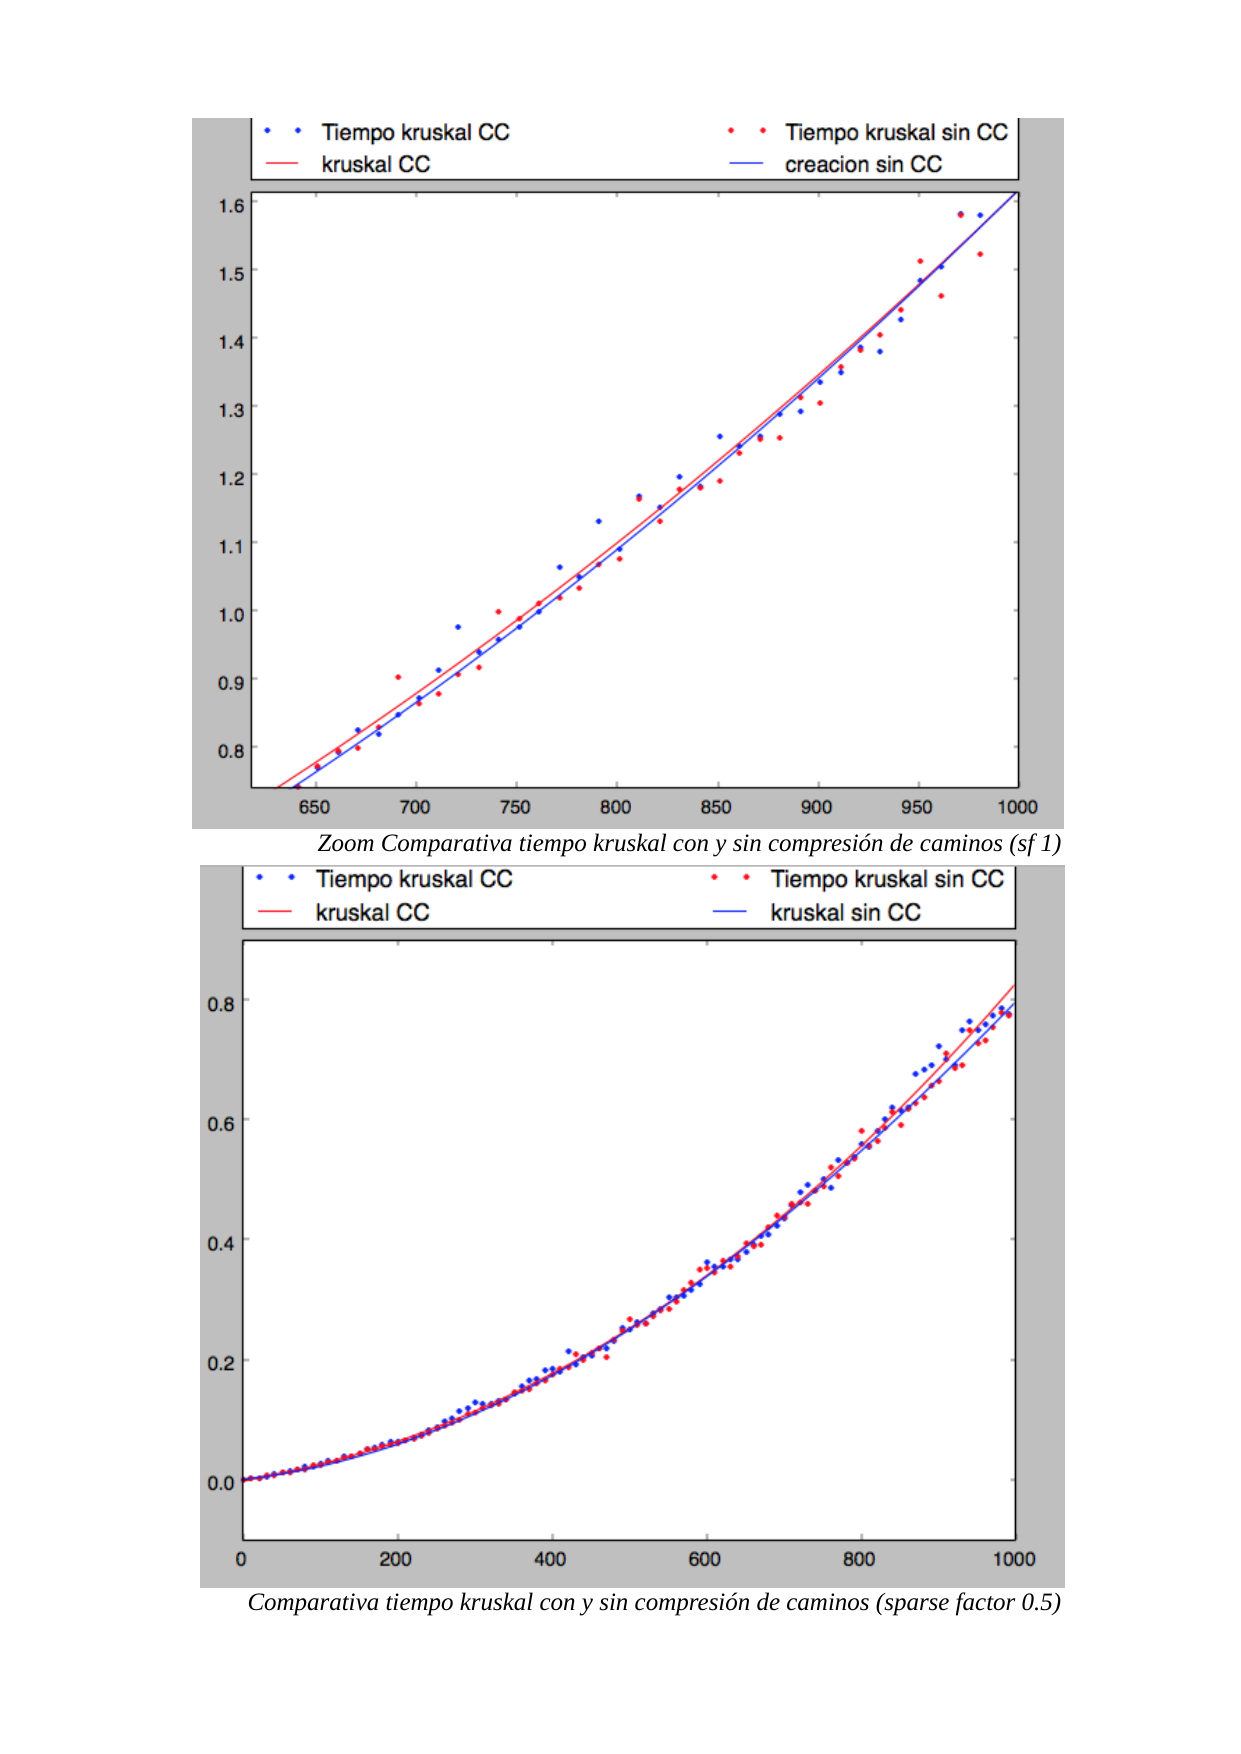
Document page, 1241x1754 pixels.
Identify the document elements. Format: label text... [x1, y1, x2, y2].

text Zoom Comparativa tiempo kruskal con y sin compresión de caminos (sf 1) [192, 829, 1064, 857]
text Comparativa tiempo kruskal con y sin compresión de caminos (sparse factor 0.5) [192, 857, 1064, 1616]
picture [200, 865, 1065, 1588]
picture [192, 118, 1064, 829]
